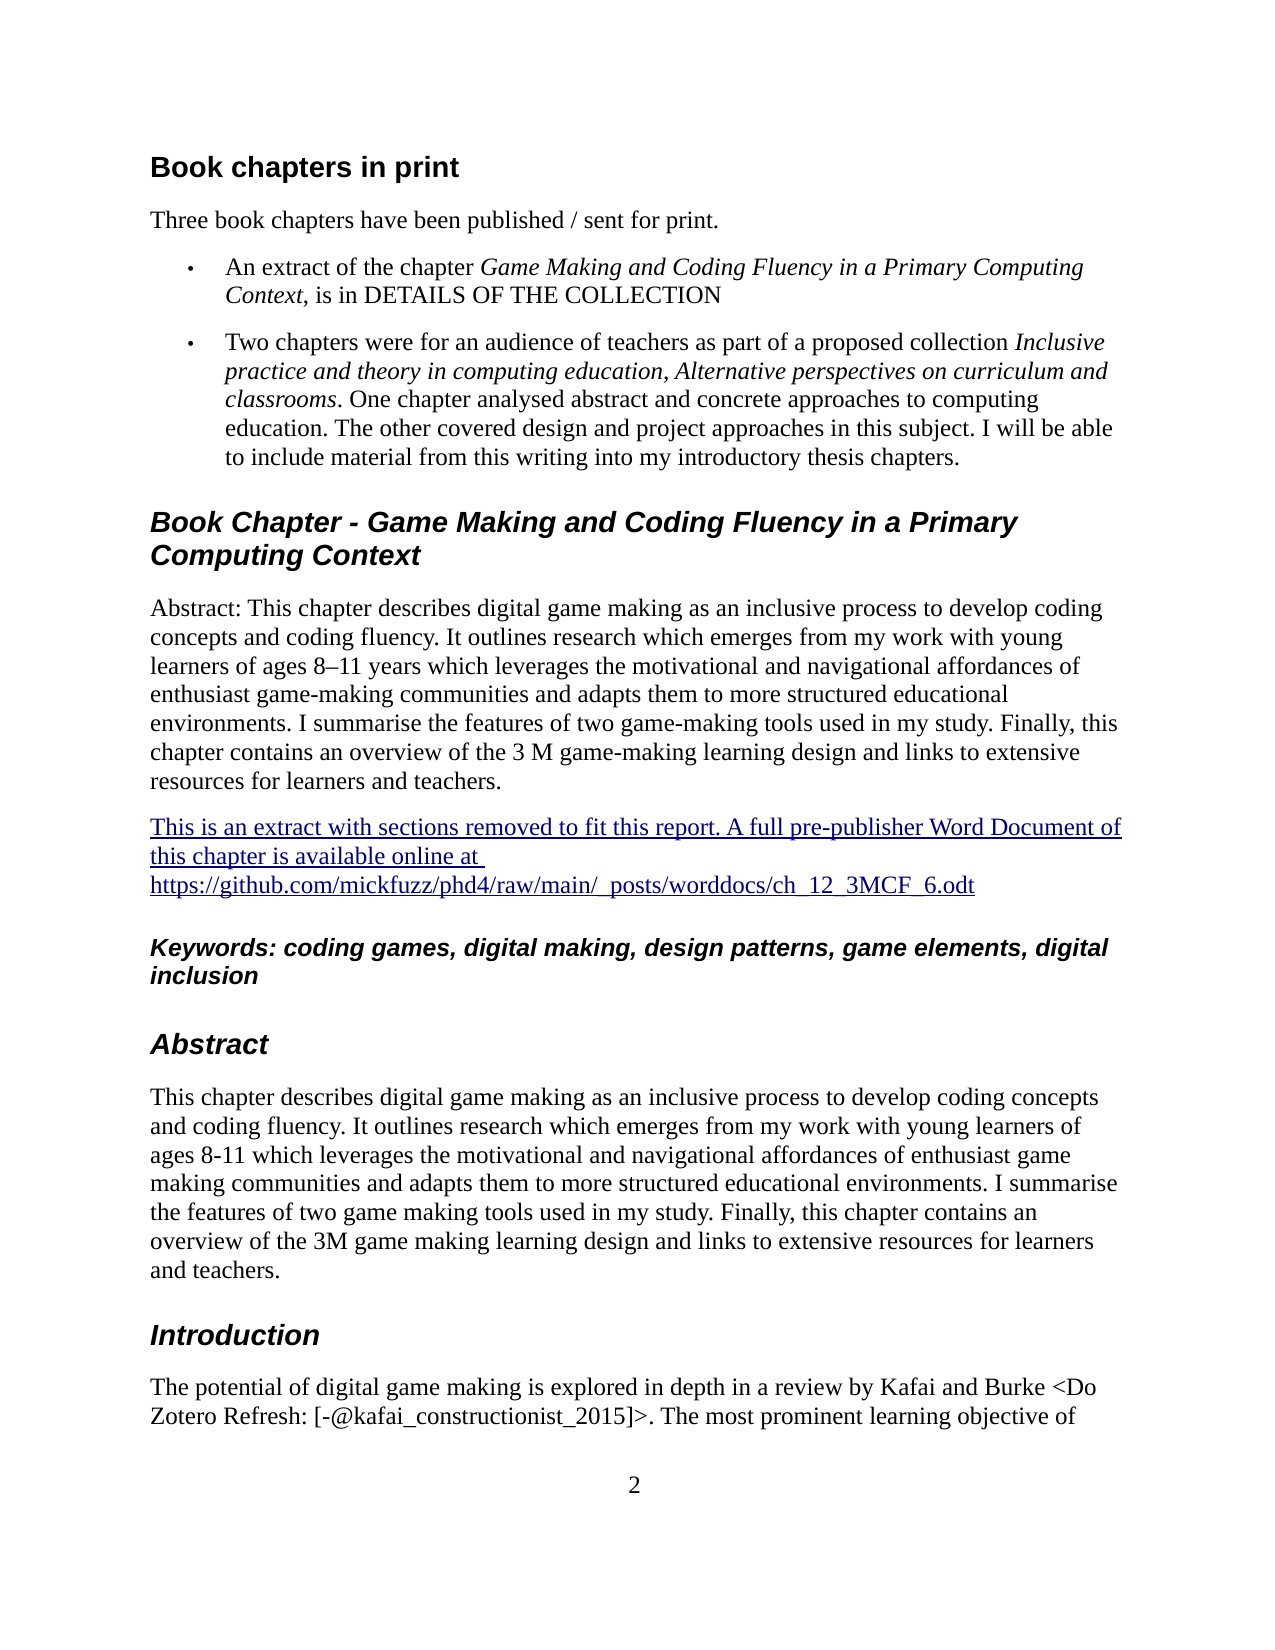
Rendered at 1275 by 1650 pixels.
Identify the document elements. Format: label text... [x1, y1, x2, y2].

text This chapter describes digital game making as an inclusive process to develop coding concepts and coding fluency. It outlines research which emerges from my work with young learners of ages 8-11 which leverages the motivational and navigational affordances of enthusiast game making communities and adapts them to more structured educational environments. I summarise the features of two game making tools used in my study. Finally, this chapter contains an overview of the 3M game making learning design and links to extensive resources for learners and teachers. [150, 1082, 1125, 1283]
list An extract of the chapter Game Making and Coding Fluency in a Primary Computing Context, is in DETAILS OF THE COLLECTION [187, 252, 1125, 309]
subtitle Keywords: coding games, digital making, design patterns, game elements, digital inclusion [150, 933, 1125, 990]
list Two chapters were for an audience of teachers as part of a proposed collection Inclusive practice and theory in computing education, Alternative perspectives on curriculum and classrooms. One chapter analysed abstract and concrete approaches to computing education. The other covered design and project approaches in this subject. I will be able to include material from this writing into my introductory thesis chapters. [187, 327, 1125, 471]
subtitle Book chapters in print [150, 150, 1125, 183]
text This is an extract with sections removed to fit this report. A full pre-publisher Word Document of this chapter is available online at https://github.com/mickfuzz/phd4/raw/main/_posts/worddocs/ch_12_3MCF_6.odt [150, 812, 1125, 899]
text Abstract: This chapter describes digital game making as an inclusive process to develop coding concepts and coding fluency. It outlines research which emerges from my work with young learners of ages 8–11 years which leverages the motivational and navigational affordances of enthusiast game-making communities and adapts them to more structured educational environments. I summarise the features of two game-making tools used in my study. Finally, this chapter contains an overview of the 3 M game-making learning design and links to extensive resources for learners and teachers. [150, 593, 1125, 794]
subtitle Book Chapter - Game Making and Coding Fluency in a Primary Computing Context [150, 505, 1125, 572]
text Three book chapters have been published / sent for print. [150, 205, 1125, 234]
subtitle Introduction [150, 1317, 1125, 1351]
text The potential of digital game making is explored in depth in a review by Kafai and Burke <Do Zotero Refresh: [-@kafai_constructionist_2015]>. The most prominent learning objective of [150, 1372, 1125, 1430]
subtitle Abstract [150, 1027, 1125, 1061]
